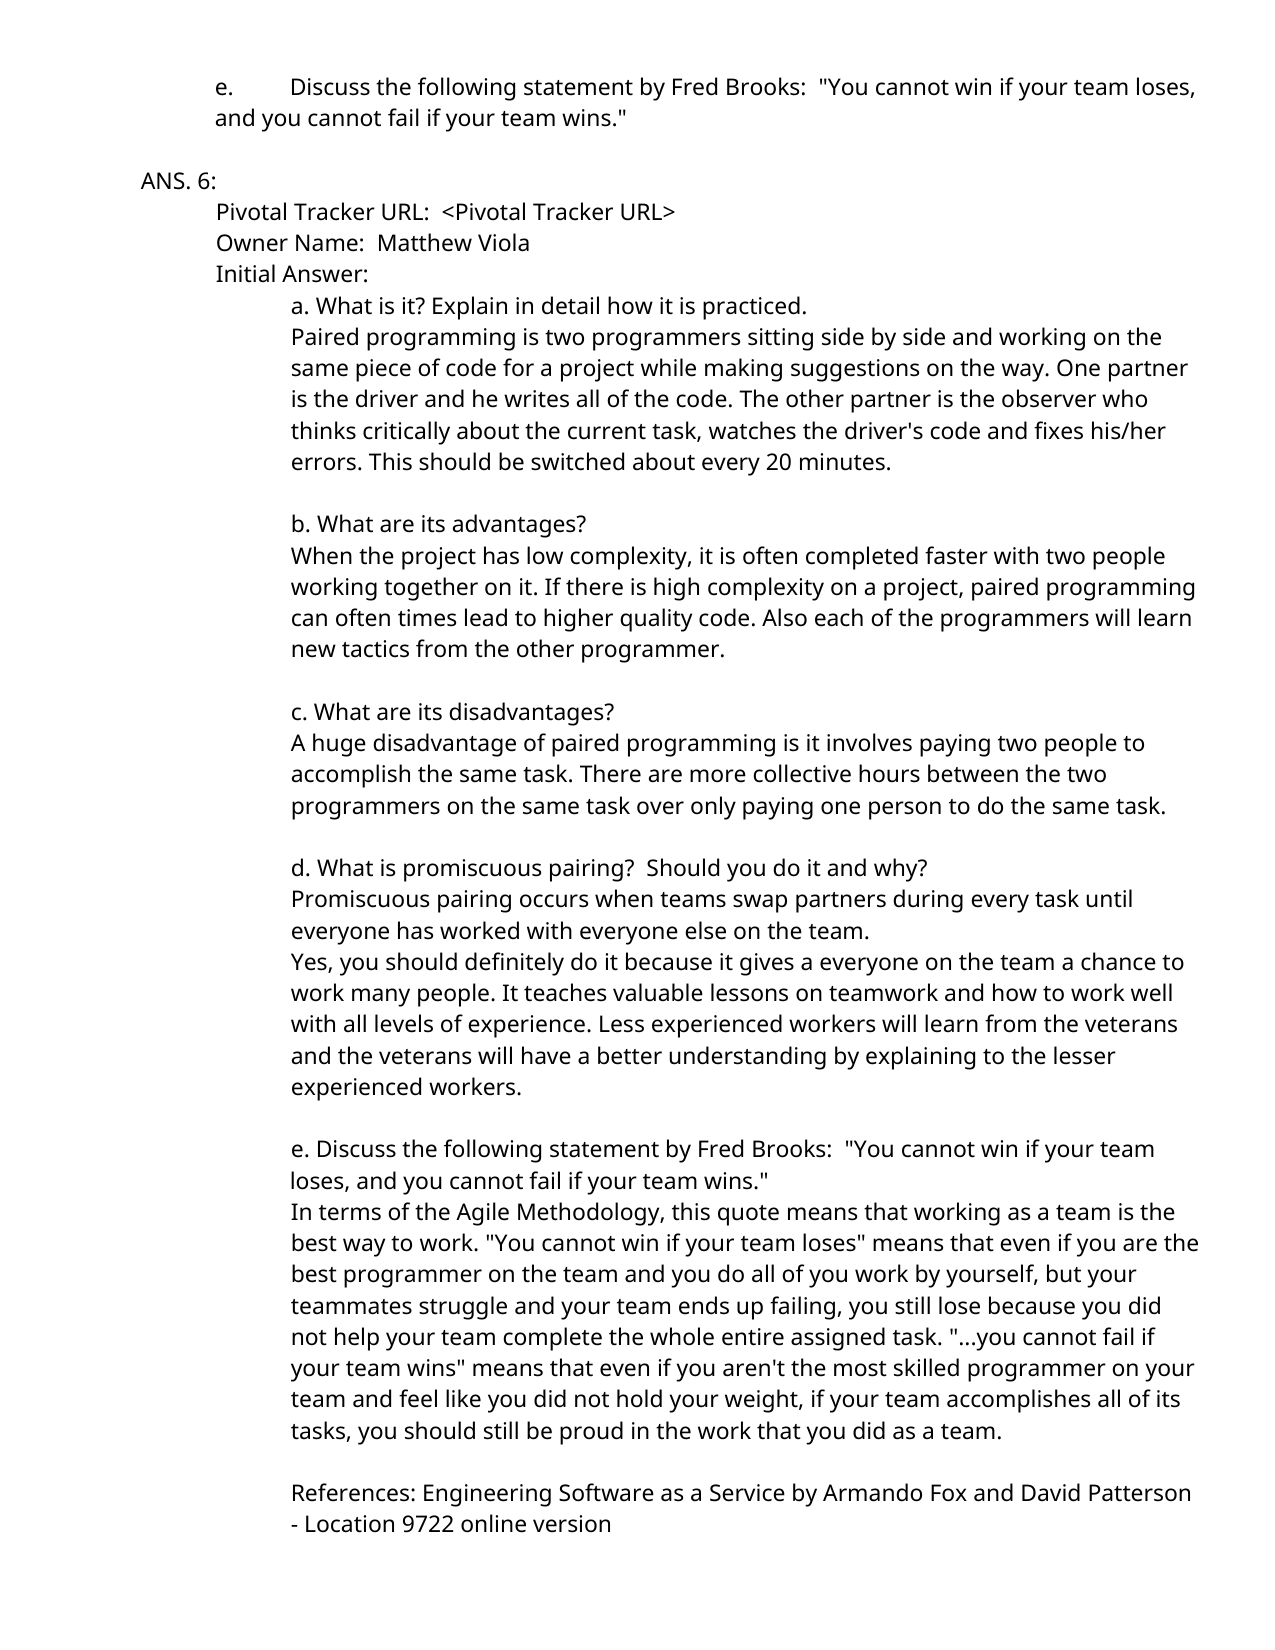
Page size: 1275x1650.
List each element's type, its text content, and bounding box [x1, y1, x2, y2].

text e. Discuss the following statement by Fred Brooks: "You cannot win if your team loses, and you cannot fail if your team wins." [289, 1133, 1204, 1196]
text b. What are its advantages? [289, 508, 1204, 539]
text a. What is it? Explain in detail how it is practiced. [216, 289, 1204, 321]
text Owner Name: Matthew Viola [141, 227, 1204, 258]
text e. Discuss the following statement by Fred Brooks: "You cannot win if your team loses, and you cannot fail if your team wins." [214, 71, 1204, 133]
text d. What is promiscuous pairing? Should you do it and why? [289, 852, 1204, 883]
text Paired programming is two programmers sitting side by side and working on the same piece of code for a project while making suggestions on the way. One partner is the driver and he writes all of the code. The other partner is the observer who thinks critically about the current task, watches the driver's code and fixes his/her errors. This should be switched about every 20 minutes. [291, 321, 1204, 477]
text References: Engineering Software as a Service by Armando Fox and David Patterson - Location 9722 online version [291, 1477, 1204, 1539]
text A huge disadvantage of paired programming is it involves paying two people to accomplish the same task. There are more collective hours between the two programmers on the same task over only paying one person to do the same task. [291, 727, 1204, 821]
text c. What are its disadvantages? [289, 696, 1204, 727]
text When the project has low complexity, it is often completed faster with two people working together on it. If there is high complexity on a project, paired programming can often times lead to higher quality code. Also each of the programmers will learn new tactics from the other programmer. [291, 539, 1204, 664]
text Pivotal Tracker URL: <Pivotal Tracker URL> [141, 196, 1204, 227]
text Initial Answer: [141, 258, 1204, 289]
text Yes, you should definitely do it because it gives a everyone on the team a chance to work many people. It teaches valuable lessons on teamwork and how to work well with all levels of experience. Less experienced workers will learn from the veterans and the veterans will have a better understanding by explaining to the lesser experienced workers. [291, 946, 1204, 1102]
text ANS. 6: [141, 164, 1204, 196]
text In terms of the Agile Methodology, this quote means that working as a team is the best way to work. "You cannot win if your team loses" means that even if you are the best programmer on the team and you do all of you work by yourself, but your teammates struggle and your team ends up failing, you still lose because you did not help your team complete the whole entire assigned task. "...you cannot fail if your team wins" means that even if you aren't the most skilled programmer on your team and feel like you did not hold your weight, if your team accomplishes all of its tasks, you should still be proud in the work that you did as a team. [291, 1196, 1204, 1446]
text Promiscuous pairing occurs when teams swap partners during every task until everyone has worked with everyone else on the team. [291, 883, 1204, 946]
